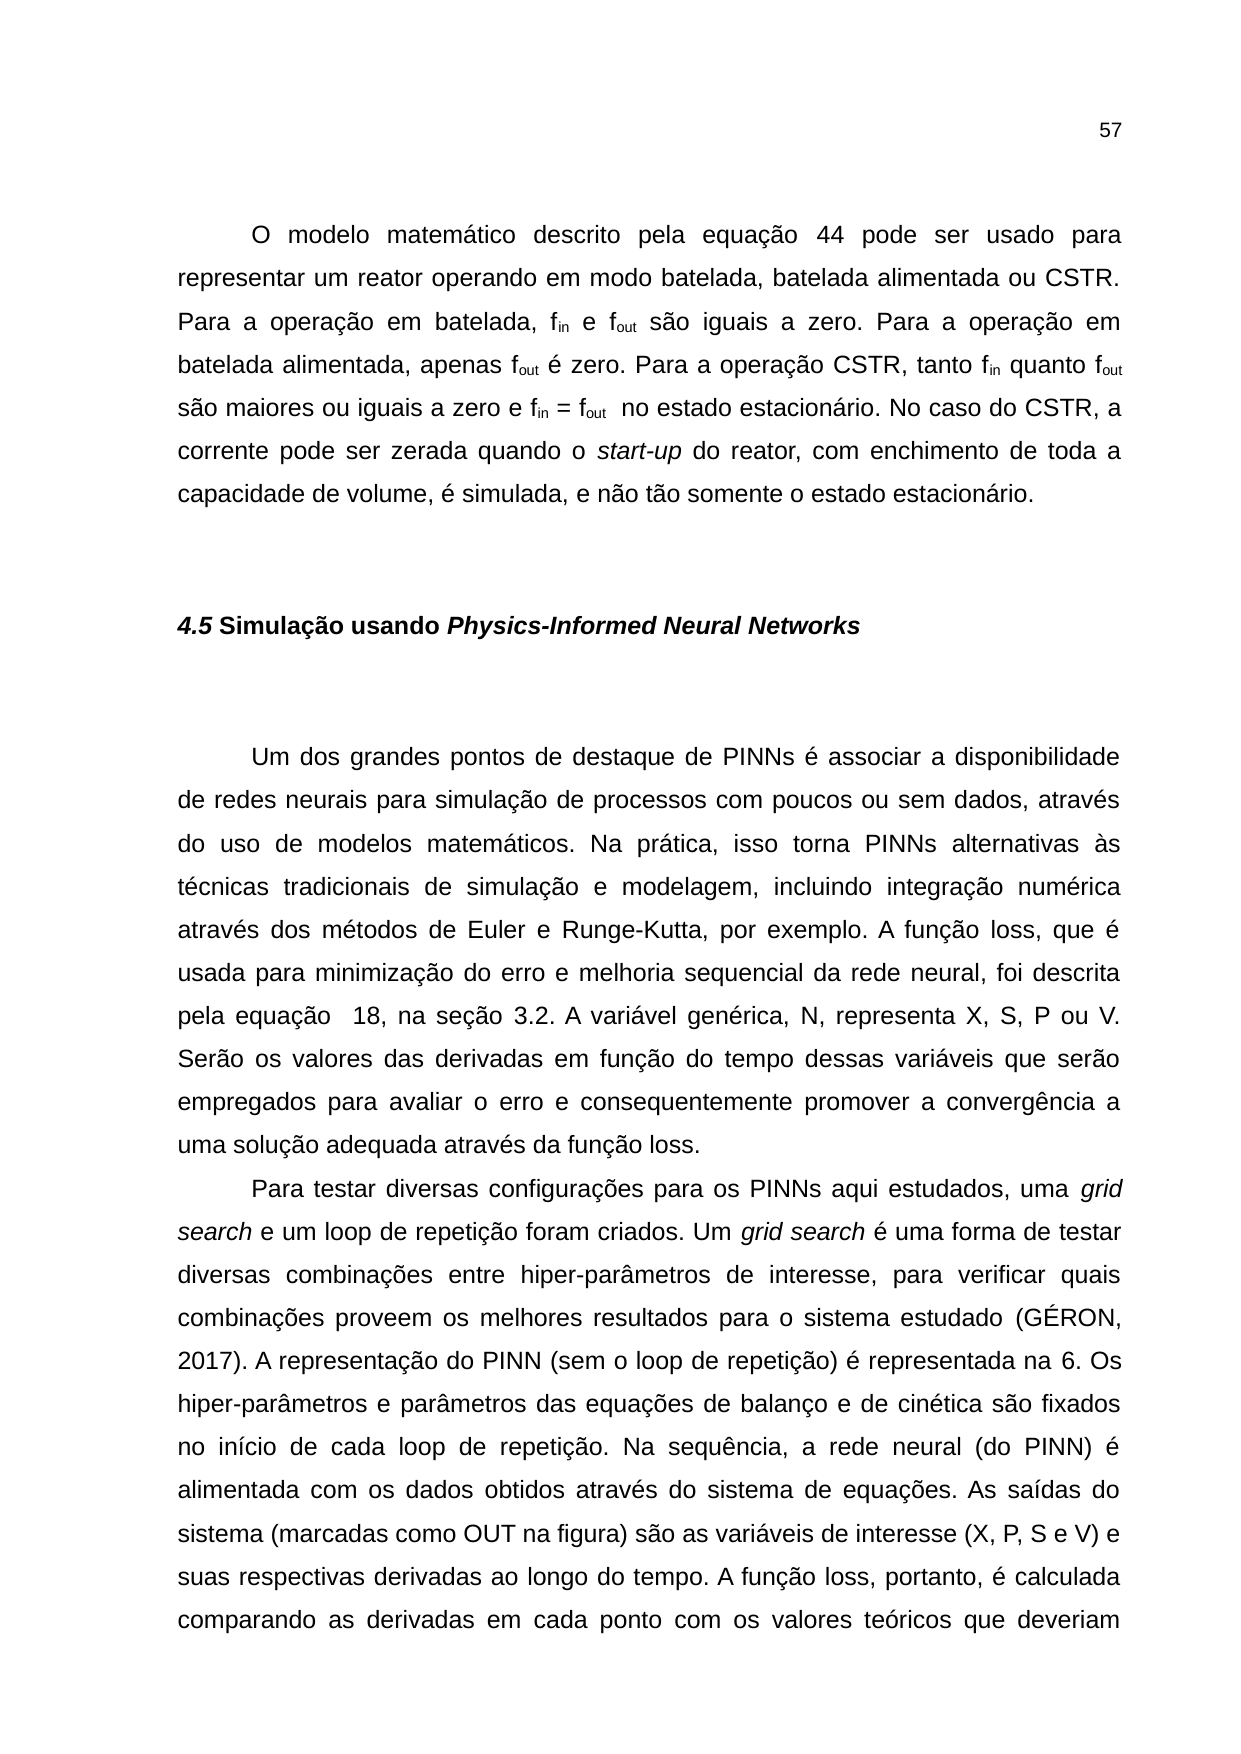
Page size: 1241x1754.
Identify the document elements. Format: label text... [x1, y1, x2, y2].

text O modelo matemático descrito pela equação 44 pode ser usado para representar um reator operando em modo batelada, batelada alimentada ou CSTR. Para a operação em batelada, fin e fout são iguais a zero. Para a operação em batelada alimentada, apenas fout é zero. Para a operação CSTR, tanto fin quanto fout são maiores ou iguais a zero e fin = fout no estado estacionário. No caso do CSTR, a corrente pode ser zerada quando o start-up do reator, com enchimento de toda a capacidade de volume, é simulada, e não tão somente o estado estacionário. [177, 220, 1122, 508]
text Um dos grandes pontos de destaque de PINNs é associar a disponibilidade de redes neurais para simulação de processos com poucos ou sem dados, através do uso de modelos matemáticos. Na prática, isso torna PINNs alternativas às técnicas tradicionais de simulação e modelagem, incluindo integração numérica através dos métodos de Euler e Runge-Kutta, por exemplo. A função loss, que é usada para minimização do erro e melhoria sequencial da rede neural, foi descrita pela equação 18, na seção 3.2. A variável genérica, N, representa X, S, P ou V. Serão os valores das derivadas em função do tempo dessas variáveis que serão empregados para avaliar o erro e consequentemente promover a convergência a uma solução adequada através da função loss. [177, 742, 1122, 1159]
subtitle Simulação usando Physics-Informed Neural Networks [177, 611, 1122, 639]
text Para testar diversas configurações para os PINNs aqui estudados, uma grid search e um loop de repetição foram criados. Um grid search é uma forma de testar diversas combinações entre hiper-parâmetros de interesse, para verificar quais combinações proveem os melhores resultados para o sistema estudado (GÉRON, 2017). A representação do PINN (sem o loop de repetição) é representada na Figura 6. Os hiper-parâmetros e parâmetros das equações de balanço e de cinética são fixados no início de cada loop de repetição. Na sequência, a rede neural (do PINN) é alimentada com os dados obtidos através do sistema de equações. As saídas do sistema (marcadas como OUT na figura) são as variáveis de interesse (X, P, S e V) e suas respectivas derivadas ao longo do tempo. A função loss, portanto, é calculada comparando as derivadas em cada ponto com os valores teóricos que deveriam possuir (obtido a partir dos modelos matemáticos). Para isso, é feita a subtração entre o valor da derivada prevista pela NN em relação ao valor calculado, conforme indicado na equação 18. [177, 1173, 1122, 1633]
